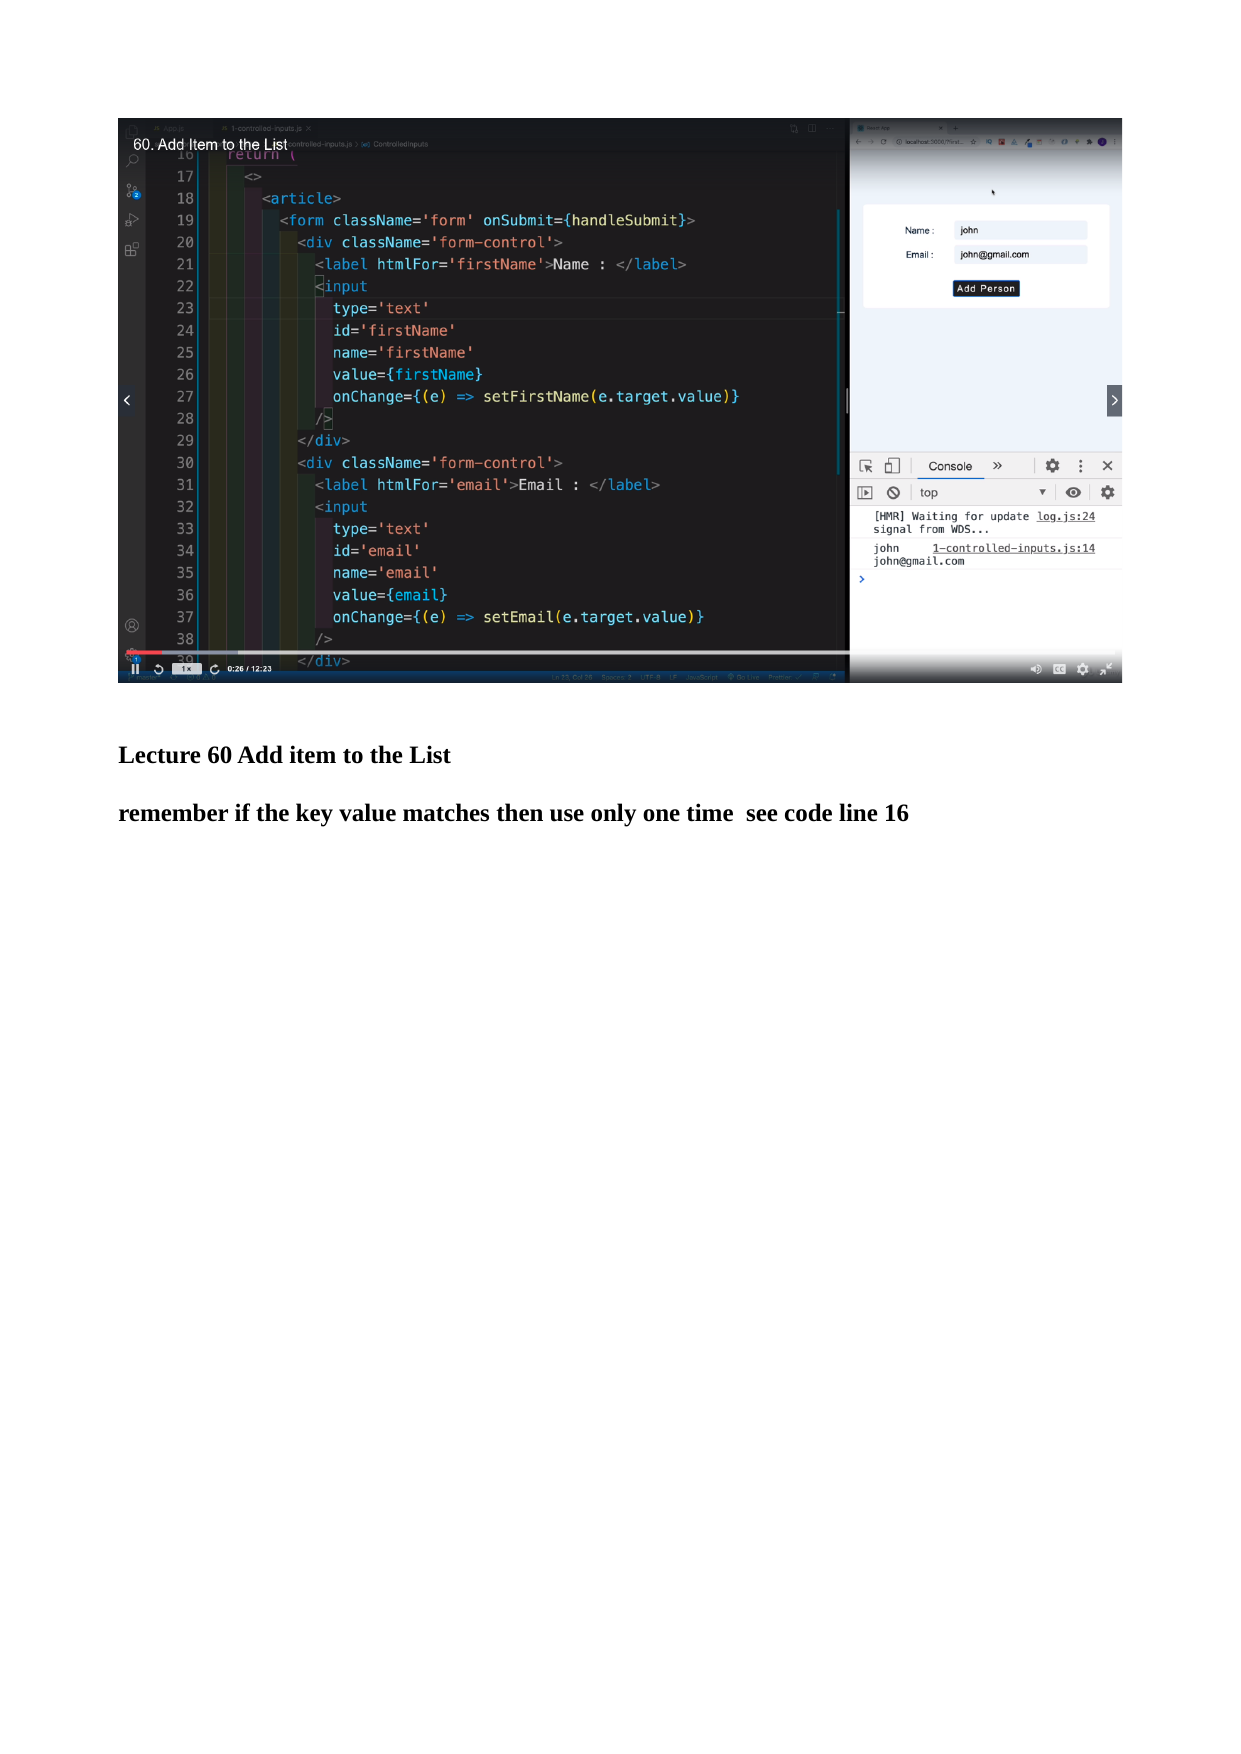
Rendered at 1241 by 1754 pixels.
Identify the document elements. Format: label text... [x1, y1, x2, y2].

text remember if the key value matches then use only one time see code line 16 [118, 798, 1122, 827]
text Lecture 60 Add item to the List [118, 740, 1122, 769]
picture [118, 118, 1123, 683]
